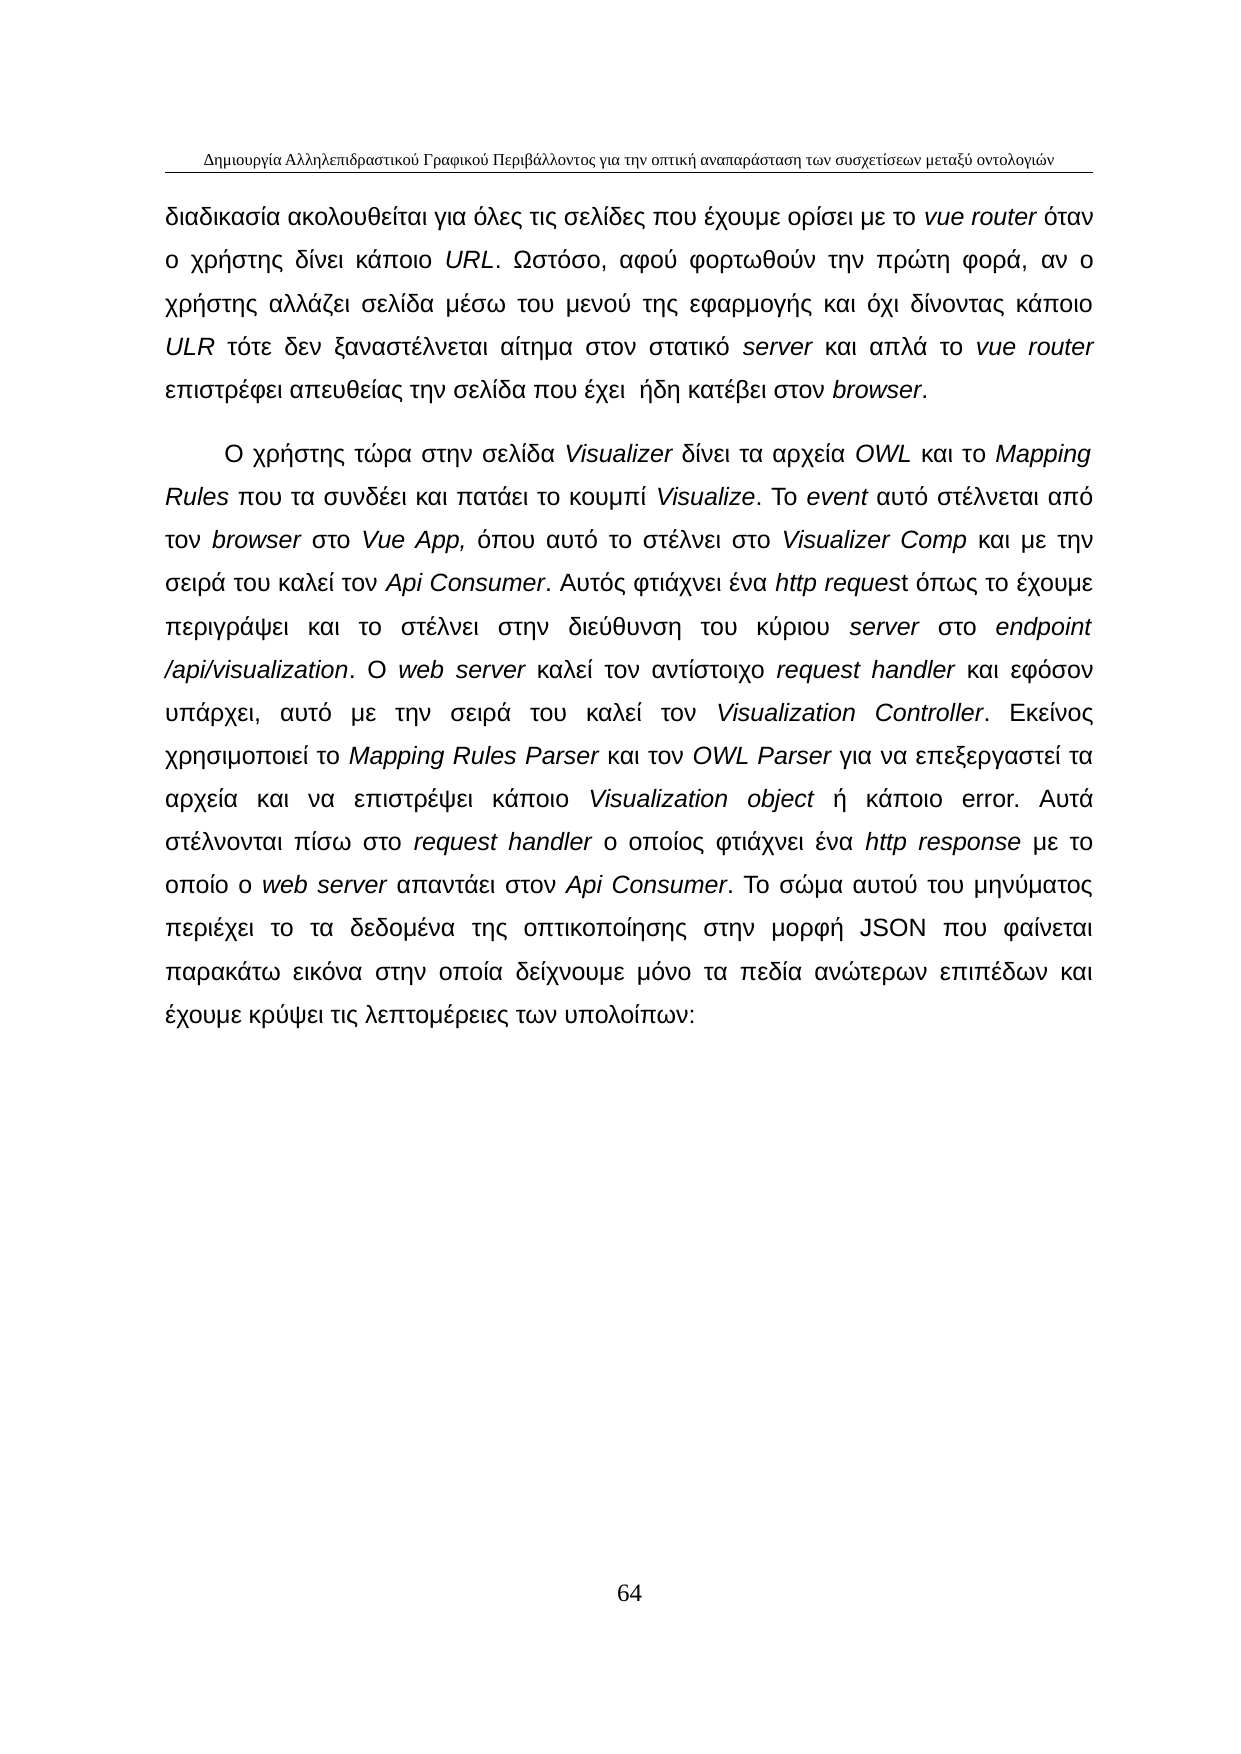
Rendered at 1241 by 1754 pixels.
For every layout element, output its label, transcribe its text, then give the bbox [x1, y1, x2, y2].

text διαδικασία ακολουθείται για όλες τις σελίδες που έχουμε ορίσει με το vue router όταν ο χρήστης δίνει κάποιο URL. Ωστόσο, αφού φορτωθούν την πρώτη φορά, αν ο χρήστης αλλάζει σελίδα μέσω του μενού της εφαρμογής και όχι δίνοντας κάποιο ULR τότε δεν ξαναστέλνεται αίτημα στον στατικό server και απλά το vue router επιστρέφει απευθείας την σελίδα που έχει ήδη κατέβει στον browser. [165, 202, 1093, 403]
text Ο χρήστης τώρα στην σελίδα Visualizer δίνει τα αρχεία OWL και το Mapping Rules που τα συνδέει και πατάει το κουμπί Visualize. Το event αυτό στέλνεται από τον browser στο Vue App, όπου αυτό το στέλνει στο Visualizer Comp και με την σειρά του καλεί τον Api Consumer. Αυτός φτιάχνει ένα http request όπως το έχουμε περιγράψει και το στέλνει στην διεύθυνση του κύριου server στο endpoint /api/visualization. Ο web server καλεί τον αντίστοιχο request handler και εφόσον υπάρχει, αυτό με την σειρά του καλεί τον Visualization Controller. Εκείνος χρησιμοποιεί το Mapping Rules Parser και τον OWL Parser για να επεξεργαστεί τα αρχεία και να επιστρέψει κάποιο Visualization object ή κάποιο error. Αυτά στέλνονται πίσω στο request handler ο οποίος φτιάχνει ένα http response με το οποίο ο web server απαντάει στον Api Consumer. Το σώμα αυτού του μηνύματος περιέχει το τα δεδομένα της οπτικοποίησης στην μορφή JSON που φαίνεται παρακάτω εικόνα στην οποία δείχνουμε μόνο τα πεδία ανώτερων επιπέδων και έχουμε κρύψει τις λεπτομέρειες των υπολοίπων: [165, 439, 1093, 1028]
